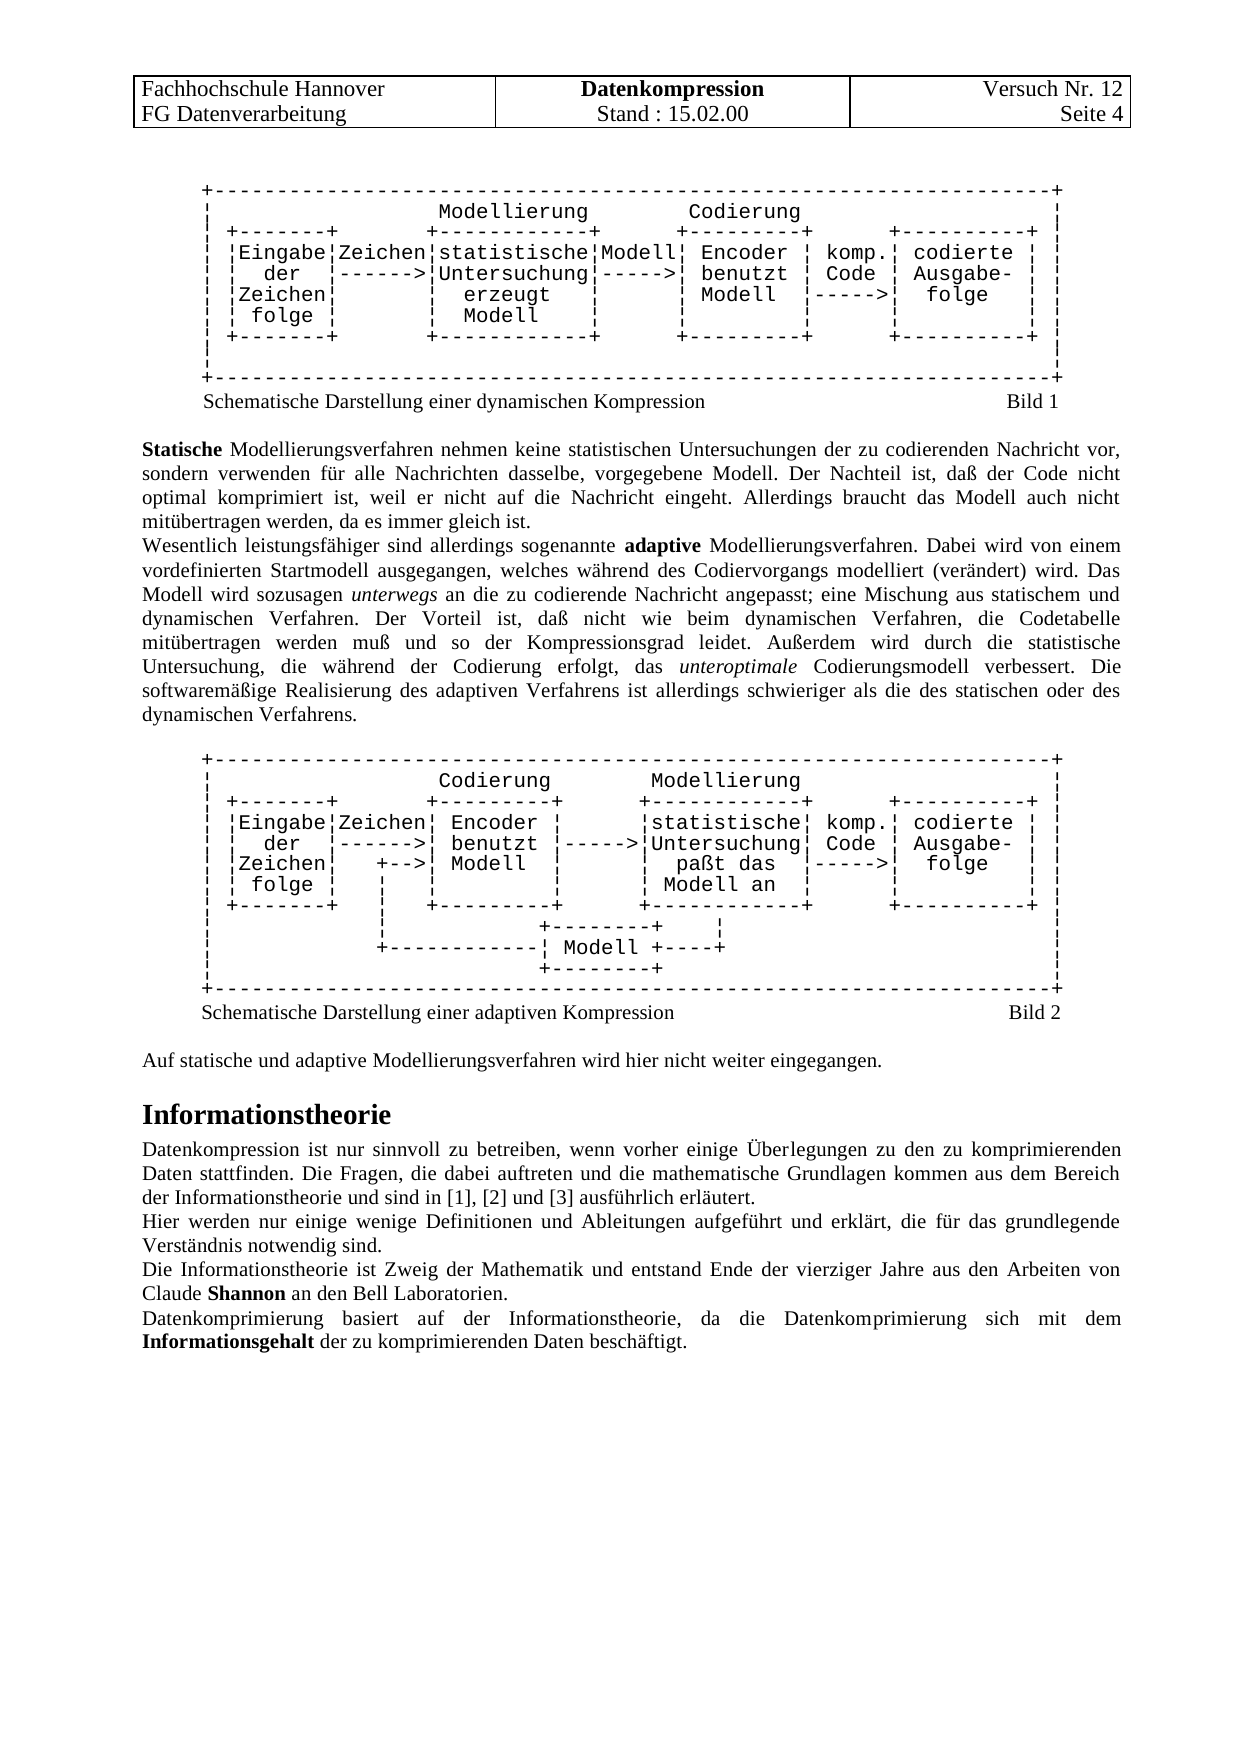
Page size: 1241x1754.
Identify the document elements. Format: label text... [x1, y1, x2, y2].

text ¦ +-------+ +---------+ +------------+ +----------+ ¦ [142, 792, 1122, 812]
text ¦ +-------+ +------------+ +---------+ +----------+ ¦ [142, 326, 1122, 347]
text ¦ +-------+ ¦ +---------+ +------------+ +----------+ ¦ [142, 896, 1122, 917]
text ¦ +-------+ +------------+ +---------+ +----------+ ¦ [142, 222, 1122, 243]
text ¦ ¦ [142, 347, 1122, 368]
text ¦ ¦Eingabe¦Zeichen¦statistische¦Modell¦ Encoder ¦ komp.¦ codierte ¦ ¦ [142, 243, 1122, 264]
text +-------------------------------------------------------------------+ [142, 181, 1122, 201]
text +-------------------------------------------------------------------+ [142, 750, 1122, 771]
text +-------------------------------------------------------------------+ [142, 368, 1122, 389]
text Die Informationstheorie ist Zweig der Mathematik und entstand Ende der vierziger Jahre aus den Arbeiten von Claude Shannon an den Bell Laboratorien. [142, 1257, 1122, 1305]
text ¦ +--------+ ¦ [142, 958, 1122, 979]
text ¦ ¦Zeichen¦ +-->¦ Modell ¦ ¦ paßt das ¦----->¦ folge ¦ ¦ [142, 854, 1122, 875]
text Statische Modellierungsverfahren nehmen keine statistischen Untersuchungen der zu codierenden Nachricht vor, sondern verwenden für alle Nachrichten dasselbe, vorgegebene Modell. Der Nachteil ist, daß der Code nicht optimal komprimiert ist, weil er nicht auf die Nachricht eingeht. Allerdings braucht das Modell auch nicht mitübertragen werden, da es immer gleich ist. [142, 437, 1122, 533]
text ¦ +------------¦ Modell +----+ ¦ [142, 937, 1122, 958]
text Hier werden nur einige wenige Definitionen und Ableitungen aufgeführt und erklärt, die für das grundlegende Verständnis notwendig sind. [142, 1209, 1122, 1257]
text Auf statische und adaptive Modellierungsverfahren wird hier nicht weiter eingegangen. [142, 1048, 1122, 1072]
text ¦ Codierung Modellierung ¦ [142, 771, 1122, 792]
text ¦ ¦ +--------+ ¦ ¦ [142, 917, 1122, 937]
text Datenkompression ist nur sinnvoll zu betreiben, wenn vorher einige Über­legungen zu den zu komprimierenden Daten stattfinden. Die Fragen, die dabei auftreten und die mathematische Grundlagen kommen aus dem Bereich der Informationstheorie und sind in [1], [2] und [3] ausführlich erläutert. [142, 1137, 1122, 1209]
text ¦ ¦ folge ¦ ¦ Modell ¦ ¦ ¦ ¦ ¦ ¦ [142, 306, 1122, 326]
text Datenkomprimierung basiert auf der Informationstheorie, da die Datenkom­primierung sich mit dem Informationsgehalt der zu komprimierenden Daten beschäftigt. [142, 1305, 1122, 1353]
text ¦ ¦ der ¦------>¦Untersuchung¦----->¦ benutzt ¦ Code ¦ Ausgabe- ¦ ¦ [142, 264, 1122, 285]
text Schematische Darstellung einer adaptiven Kompression Bild 2 [142, 1000, 1122, 1024]
text Wesentlich leistungsfähiger sind allerdings sogenannte adaptive Modellierungs­verfahren. Dabei wird von einem vordefinierten Startmodell ausgegangen, welches während des Codiervorgangs modelliert (verändert) wird. Das Modell wird sozusagen unterwegs an die zu codierende Nachricht angepasst; eine Mischung aus statischem und dynamischen Verfahren. Der Vorteil ist, daß nicht wie beim dynamischen Verfahren, die Codetabelle mitübertragen werden muß und so der Kompressionsgrad leidet. Außerdem wird durch die statistische Untersuchung, die während der Codierung erfolgt, das unteroptimale Codierungsmodell verbessert. Die softwaremäßige Realisierung des adaptiven Verfahrens ist allerdings schwieriger als die des statischen oder des dynamischen Verfahrens. [142, 533, 1122, 726]
text ¦ ¦ der ¦------>¦ benutzt ¦----->¦Untersuchung¦ Code ¦ Ausgabe- ¦ ¦ [142, 833, 1122, 854]
text Schematische Darstellung einer dynamischen Kompression Bild 1 [142, 389, 1122, 413]
text ¦ ¦Zeichen¦ ¦ erzeugt ¦ ¦ Modell ¦----->¦ folge ¦ ¦ [142, 285, 1122, 306]
text ¦ ¦Eingabe¦Zeichen¦ Encoder ¦ ¦statistische¦ komp.¦ codierte ¦ ¦ [142, 812, 1122, 833]
text ¦ ¦ folge ¦ ¦ ¦ ¦ ¦ Modell an ¦ ¦ ¦ ¦ [142, 875, 1122, 896]
subtitle Informationstheorie [142, 1097, 1122, 1131]
text +-------------------------------------------------------------------+ [142, 979, 1122, 1000]
text ¦ Modellierung Codierung ¦ [142, 201, 1122, 222]
